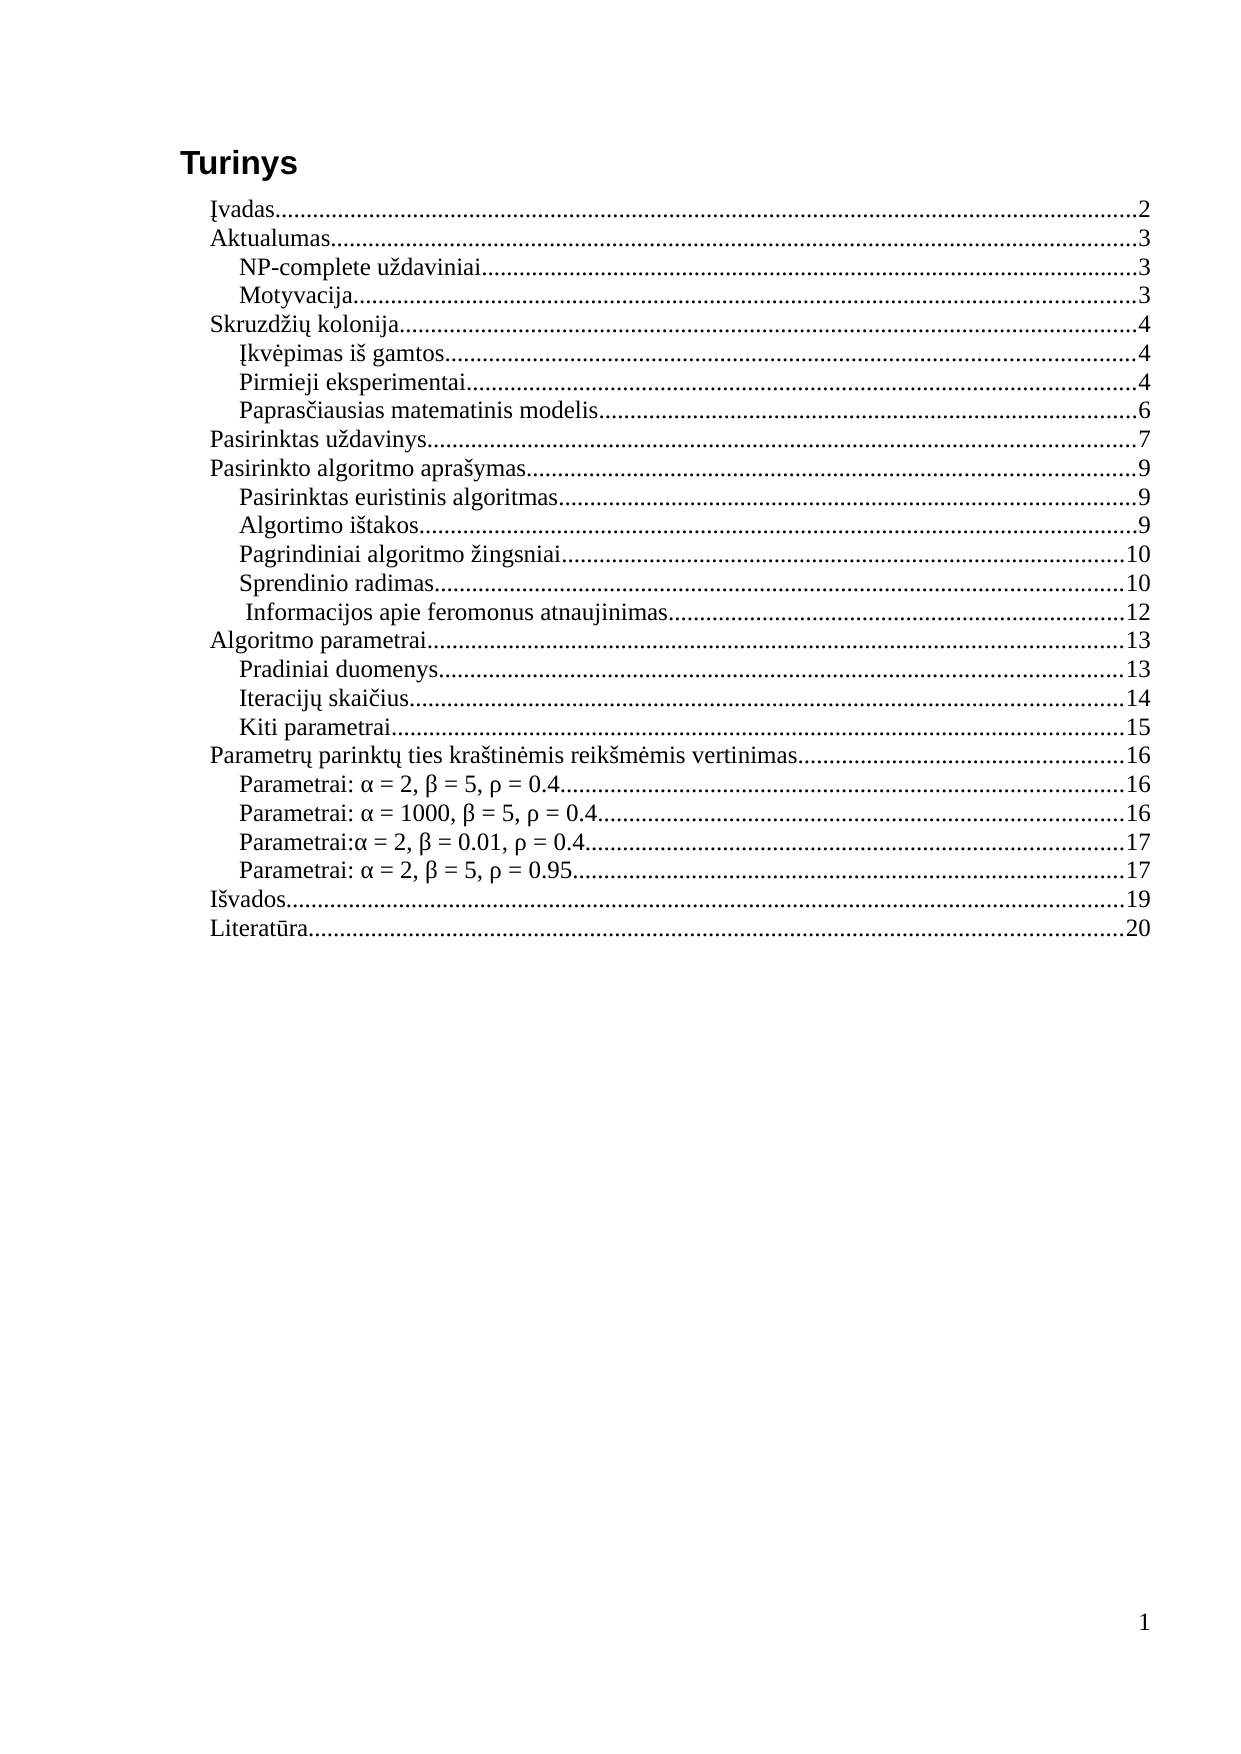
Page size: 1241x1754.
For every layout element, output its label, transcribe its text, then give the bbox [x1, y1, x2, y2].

text Pradiniai duomenys 13 [239, 654, 1151, 683]
text Įkvėpimas iš gamtos 4 [239, 338, 1151, 367]
text Pasirinkto algoritmo aprašymas 9 [209, 453, 1151, 482]
text Pagrindiniai algoritmo žingsniai 10 [239, 539, 1151, 568]
text Sprendinio radimas 10 [239, 568, 1151, 597]
text Pirmieji eksperimentai 4 [239, 367, 1151, 395]
text Algortimo ištakos 9 [239, 510, 1151, 539]
text NP-complete uždaviniai 3 [239, 252, 1151, 280]
text Aktualumas 3 [209, 223, 1151, 252]
subtitle Turinys [180, 143, 1151, 182]
text Parametrai: α = 1000, β = 5, ρ = 0.4 16 [239, 798, 1151, 827]
text Algoritmo parametrai 13 [209, 625, 1151, 654]
text Parametrai:α = 2, β = 0.01, ρ = 0.4 17 [239, 827, 1151, 855]
text Motyvacija 3 [239, 280, 1151, 309]
text Informacijos apie feromonus atnaujinimas 12 [239, 597, 1151, 625]
text Skruzdžių kolonija 4 [209, 309, 1151, 338]
text Išvados 19 [209, 884, 1151, 913]
text Iteracijų skaičius 14 [239, 683, 1151, 712]
text Įvadas 2 [209, 194, 1151, 223]
text Paprasčiausias matematinis modelis 6 [239, 395, 1151, 424]
text Kiti parametrai 15 [239, 712, 1151, 740]
text Parametrai: α = 2, β = 5, ρ = 0.4 16 [239, 769, 1151, 798]
text Literatūra 20 [209, 913, 1151, 942]
text Pasirinktas euristinis algoritmas 9 [239, 482, 1151, 510]
text Pasirinktas uždavinys 7 [209, 424, 1151, 453]
text Parametrų parinktų ties kraštinėmis reikšmėmis vertinimas 16 [209, 740, 1151, 769]
text Parametrai: α = 2, β = 5, ρ = 0.95 17 [239, 855, 1151, 884]
